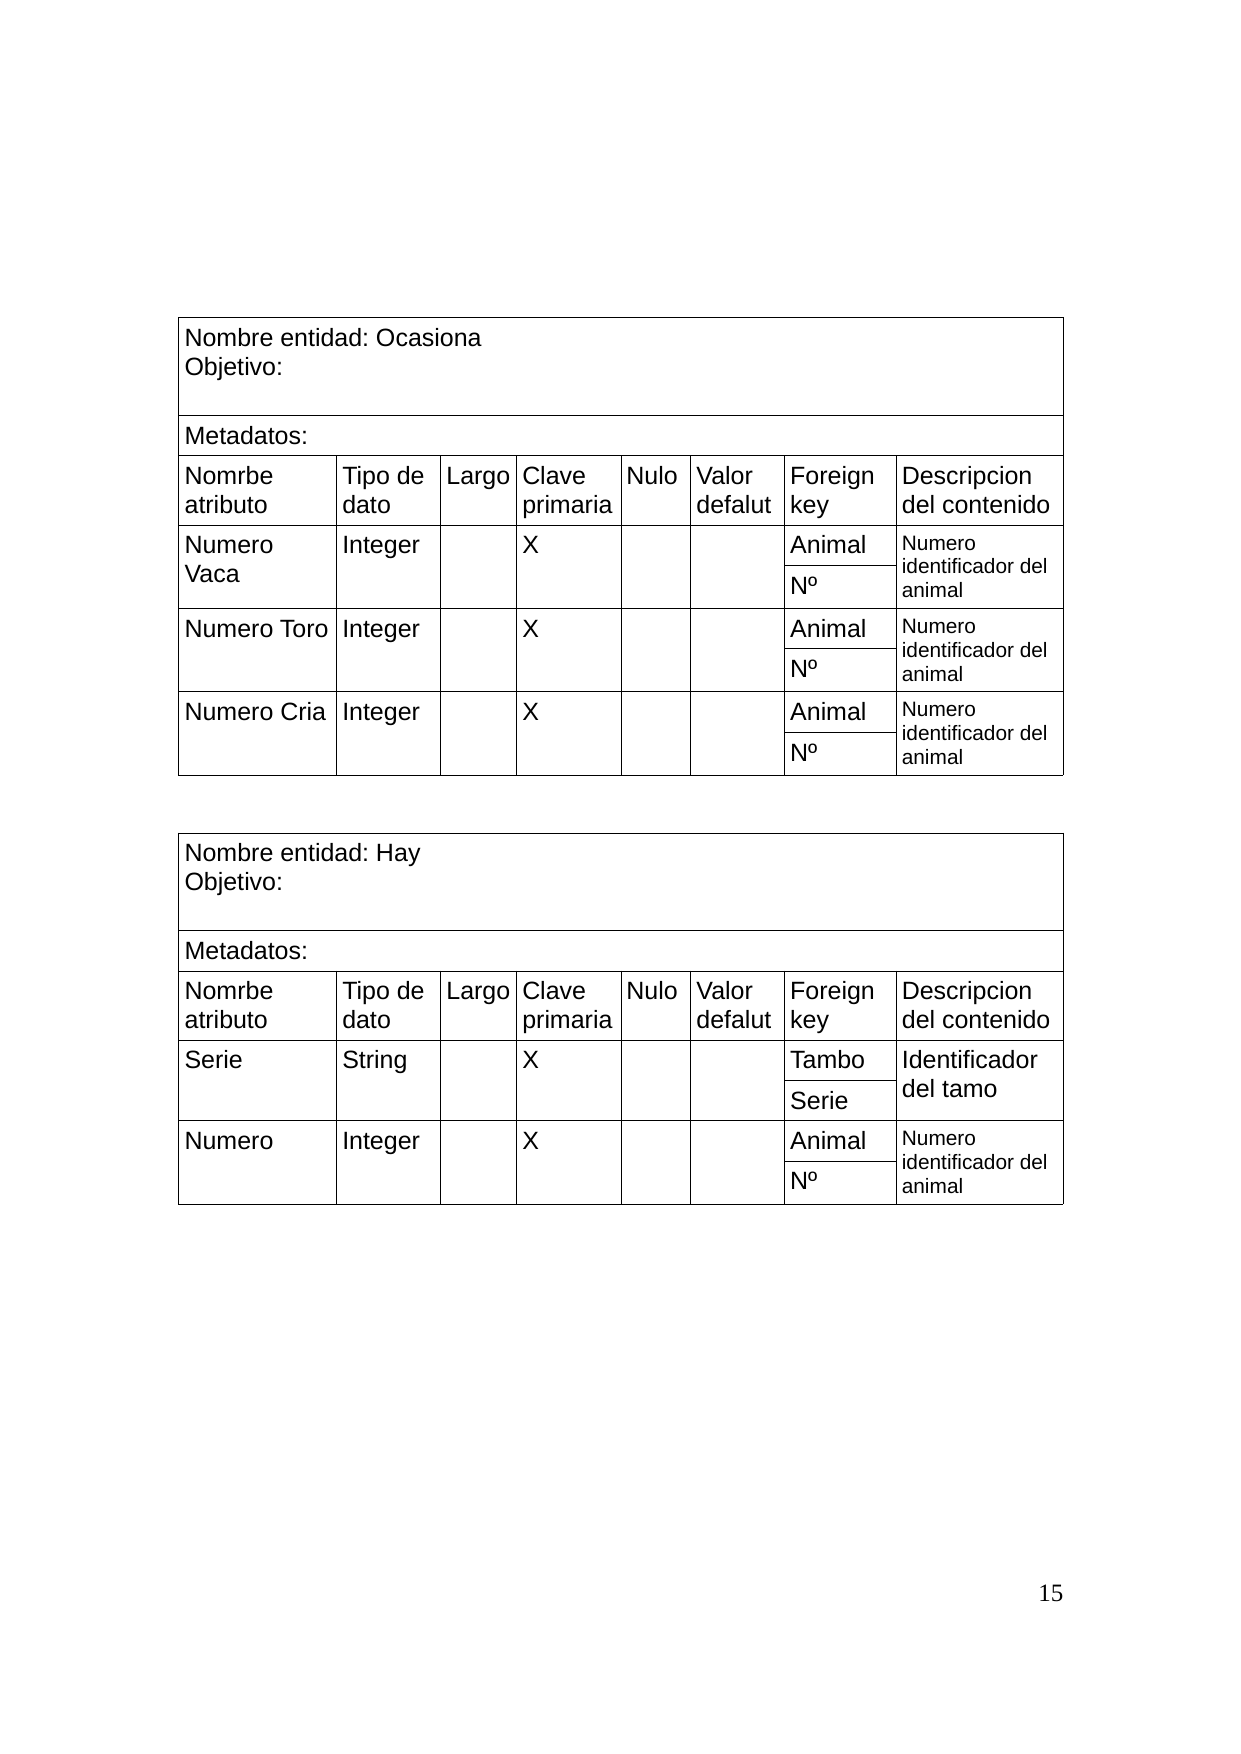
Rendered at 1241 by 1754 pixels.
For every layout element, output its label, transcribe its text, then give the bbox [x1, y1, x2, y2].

table_cell Numero identificador del animal [897, 609, 1063, 691]
table_cell Numero Vaca [179, 526, 336, 608]
table_cell [622, 1041, 690, 1120]
table_cell [441, 692, 516, 775]
table_cell Serie [785, 1081, 896, 1120]
table_cell Nomrbe atributo [179, 972, 336, 1039]
table_cell Clave primaria [517, 456, 621, 524]
table_cell Serie [179, 1041, 336, 1120]
table_cell Numero identificador del animal [897, 1121, 1063, 1204]
table_cell Integer [337, 526, 440, 608]
table_cell Nº [785, 566, 896, 608]
table_cell Foreign key [785, 456, 896, 524]
table_cell Valor defalut [691, 972, 784, 1039]
table_cell Metadatos: [179, 416, 1063, 455]
table_cell [622, 609, 690, 691]
table_cell Largo [441, 972, 516, 1039]
table_cell Descripcion del contenido [897, 456, 1063, 524]
table_cell Animal [785, 526, 896, 565]
table_cell X [517, 609, 621, 691]
table_cell Nº [785, 1162, 896, 1204]
table_cell Foreign key [785, 972, 896, 1039]
table_cell Numero identificador del animal [897, 692, 1063, 775]
table_cell Integer [337, 1121, 440, 1204]
table_cell String [337, 1041, 440, 1120]
table_cell Nº [785, 733, 896, 775]
table_cell Animal [785, 1121, 896, 1161]
table_cell Animal [785, 692, 896, 732]
table_cell Nulo [622, 972, 690, 1039]
table_cell [441, 526, 516, 608]
table_cell Nulo [622, 456, 690, 524]
table_cell X [517, 526, 621, 608]
table_cell [691, 1121, 784, 1204]
table_cell [441, 1121, 516, 1204]
table_cell Animal [785, 609, 896, 648]
table_cell X [517, 692, 621, 775]
table_cell Tambo [785, 1041, 896, 1080]
table_cell Clave primaria [517, 972, 621, 1039]
table_cell Numero identificador del animal [897, 526, 1063, 608]
table_cell [691, 526, 784, 608]
table_cell [691, 609, 784, 691]
table_header Nombre entidad: Hay Objetivo: [179, 834, 1063, 930]
table_header Nombre entidad: Ocasiona Objetivo: [179, 318, 1063, 415]
table_cell [622, 526, 690, 608]
table_cell [622, 1121, 690, 1204]
table_cell Integer [337, 692, 440, 775]
table_cell [622, 692, 690, 775]
table_cell Nº [785, 649, 896, 691]
table_cell Valor defalut [691, 456, 784, 524]
table_cell X [517, 1121, 621, 1204]
table_cell Numero Cria [179, 692, 336, 775]
table_cell [441, 609, 516, 691]
table_cell Numero [179, 1121, 336, 1204]
table_cell Nomrbe atributo [179, 456, 336, 524]
table_cell [441, 1041, 516, 1120]
table_cell Tipo de dato [337, 456, 440, 524]
table_cell Largo [441, 456, 516, 524]
table_cell X [517, 1041, 621, 1120]
table_cell Numero Toro [179, 609, 336, 691]
table_cell Tipo de dato [337, 972, 440, 1039]
table_cell Metadatos: [179, 931, 1063, 971]
table_cell [691, 692, 784, 775]
table_cell [691, 1041, 784, 1120]
table_cell Descripcion del contenido [897, 972, 1063, 1039]
table_cell Identificador del tamo [897, 1041, 1063, 1120]
table_cell Integer [337, 609, 440, 691]
